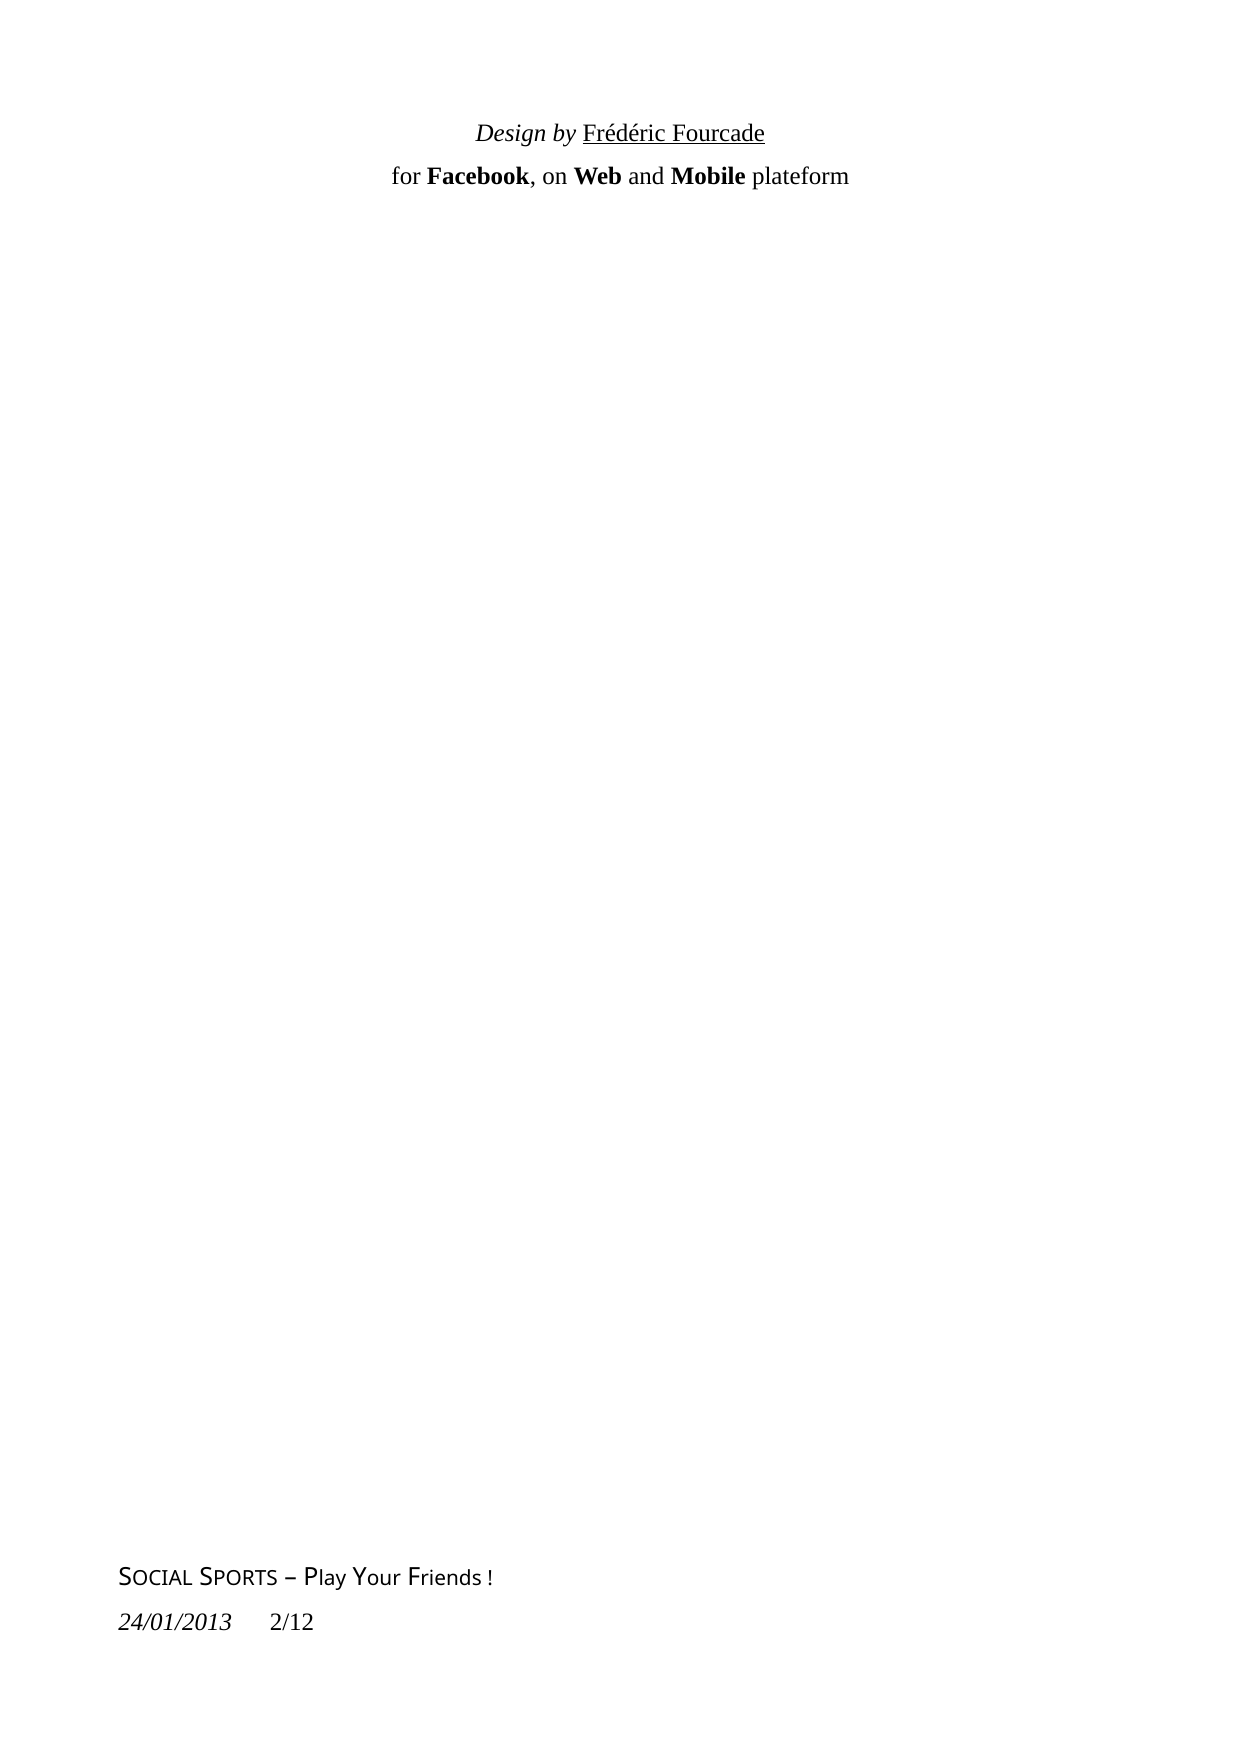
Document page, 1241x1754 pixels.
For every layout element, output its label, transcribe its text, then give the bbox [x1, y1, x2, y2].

text for Facebook, on Web and Mobile plateform [118, 161, 1122, 190]
text Design by Frédéric Fourcade [118, 118, 1122, 147]
